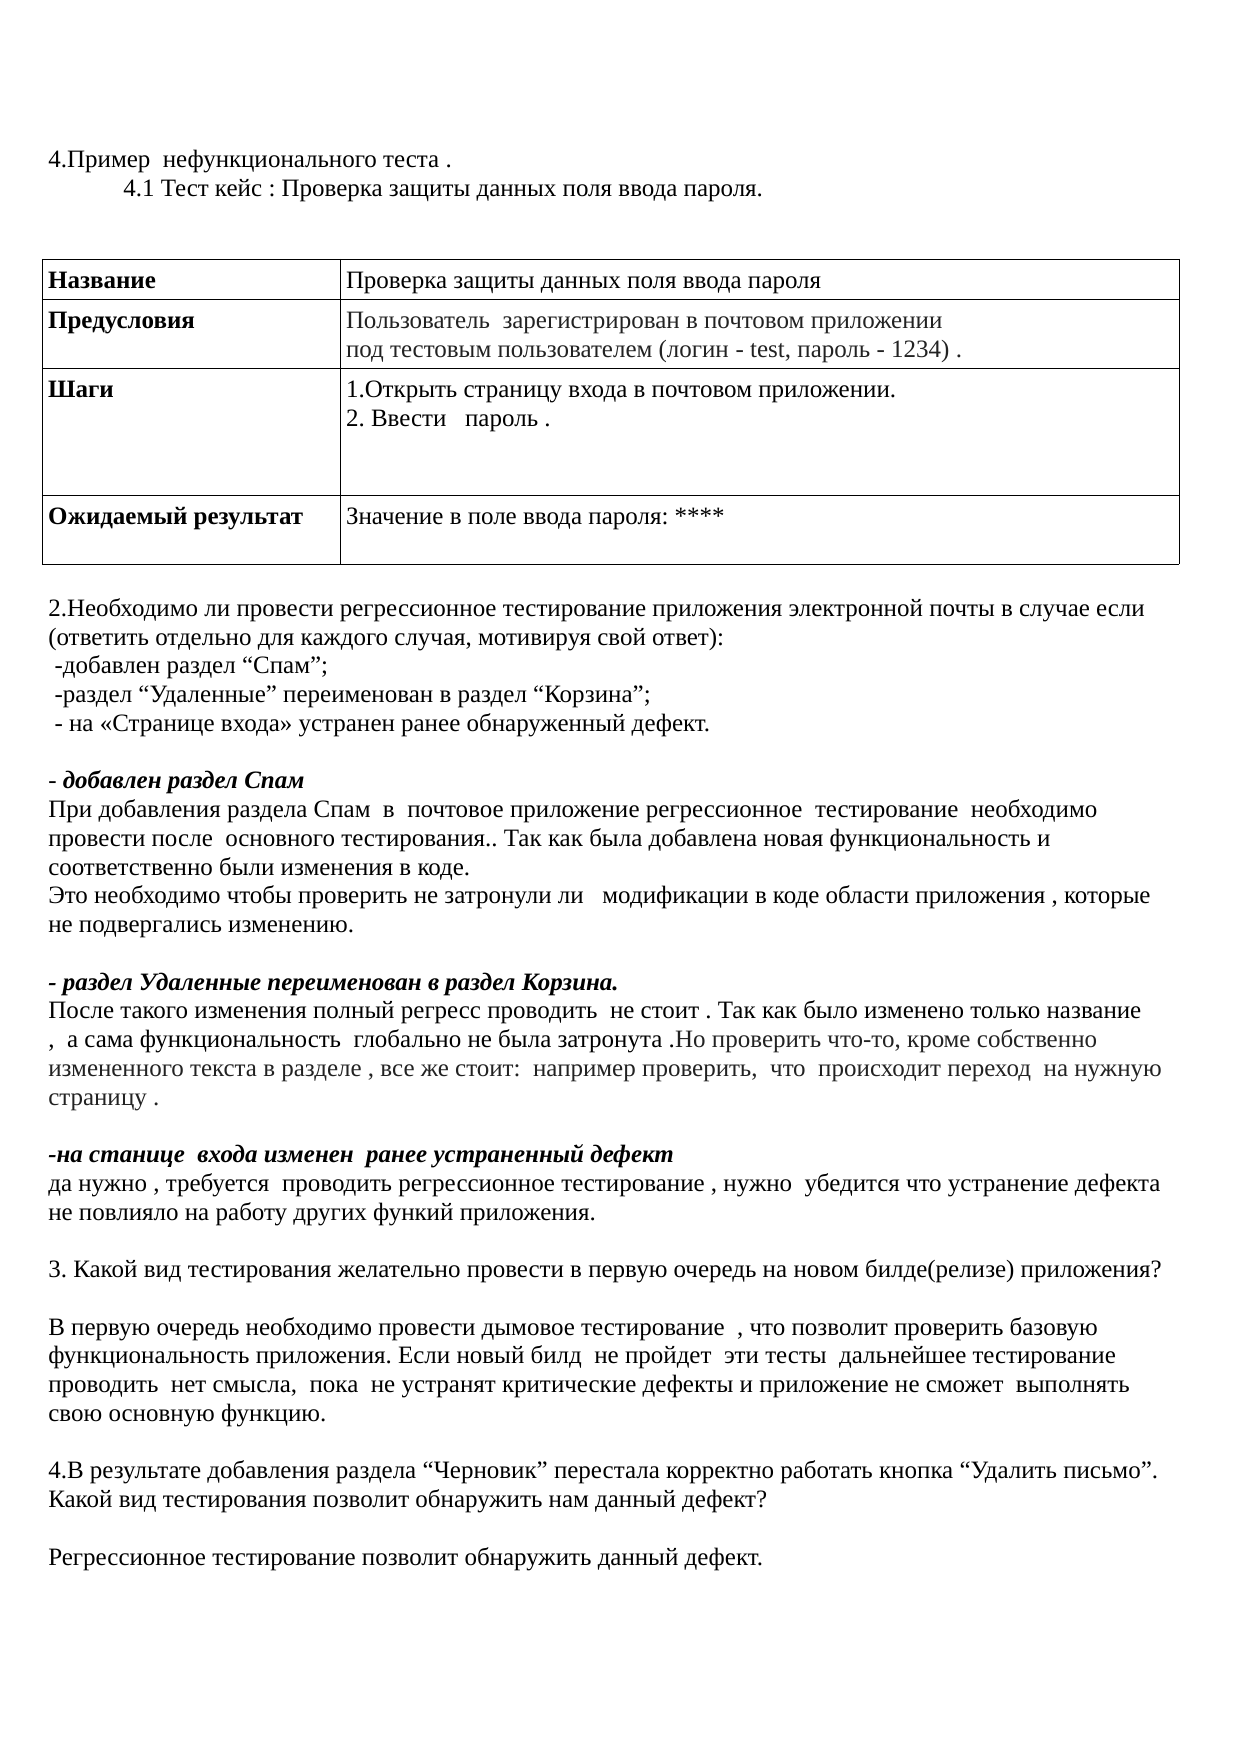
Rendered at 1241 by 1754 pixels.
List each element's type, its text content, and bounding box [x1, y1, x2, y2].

list 4.1 Тест кейс : Проверка защиты данных поля ввода пароля. [86, 173, 1179, 201]
table_cell Значение в поле ввода пароля: **** [341, 496, 1179, 564]
text 4.Пример нефункционального теста . [48, 144, 1179, 173]
text -добавлен раздел “Спам”; [48, 650, 1179, 679]
text - на «Странице входа» устранен ранее обнаруженный дефект. [48, 708, 1179, 765]
table_header Название [43, 260, 340, 299]
text При добавления раздела Спам в почтовое приложение регрессионное тестирование необходимо провести после основного тестирования.. Так как была добавлена новая функциональность и соответственно были изменения в коде. [48, 794, 1179, 880]
table_cell 1.Открыть страницу входа в почтовом приложении. 2. Ввести пароль . [341, 369, 1179, 495]
text После такого изменения полный регресс проводить не стоит . Так как было изменено только название [48, 995, 1179, 1024]
text -раздел “Удаленные” переименован в раздел “Корзина”; [48, 679, 1179, 708]
table_header Проверка защиты данных поля ввода пароля [341, 260, 1179, 299]
text - раздел Удаленные переименован в раздел Корзина. [48, 967, 1179, 995]
table_cell Предусловия [43, 300, 340, 368]
table_cell Ожидаемый результат [43, 496, 340, 564]
text 2.Необходимо ли провести регрессионное тестирование приложения электронной почты в случае если (ответить отдельно для каждого случая, мотивируя свой ответ): [48, 593, 1179, 650]
text Регрессионное тестирование позволит обнаружить данный дефект. [48, 1542, 1179, 1570]
text 3. Какой вид тестирования желательно провести в первую очередь на новом билде(релизе) приложения? [48, 1254, 1179, 1312]
text - добавлен раздел Спам [48, 765, 1179, 794]
table_cell Шаги [43, 369, 340, 495]
text Это необходимо чтобы проверить не затронули ли модификации в коде области приложения , которые не подвергались изменению. [48, 880, 1179, 938]
text -на станице входа изменен ранее устраненный дефект [48, 1139, 1179, 1168]
text , а сама функциональность глобально не была затронута .Но проверить что-то, кроме собственно измененного текста в разделе , все же стоит: например проверить, что происходит переход на нужную страницу . [48, 1024, 1179, 1110]
text В первую очередь необходимо провести дымовое тестирование , что позволит проверить базовую функциональность приложения. Если новый билд не пройдет эти тесты дальнейшее тестирование проводить нет смысла, пока не устранят критические дефекты и приложение не сможет выполнять свою основную функцию. [48, 1312, 1179, 1427]
table_cell Пользователь зарегистрирован в почтовом приложении под тестовым пользователем (логин - test, пароль - 1234) . [341, 300, 1179, 368]
text да нужно , требуется проводить регрессионное тестирование , нужно убедится что устранение дефекта не повлияло на работу других функий приложения. [48, 1168, 1179, 1225]
text 4.В результате добавления раздела “Черновик” перестала корректно работать кнопка “Удалить письмо”. Какой вид тестирования позволит обнаружить нам данный дефект? [48, 1455, 1179, 1513]
